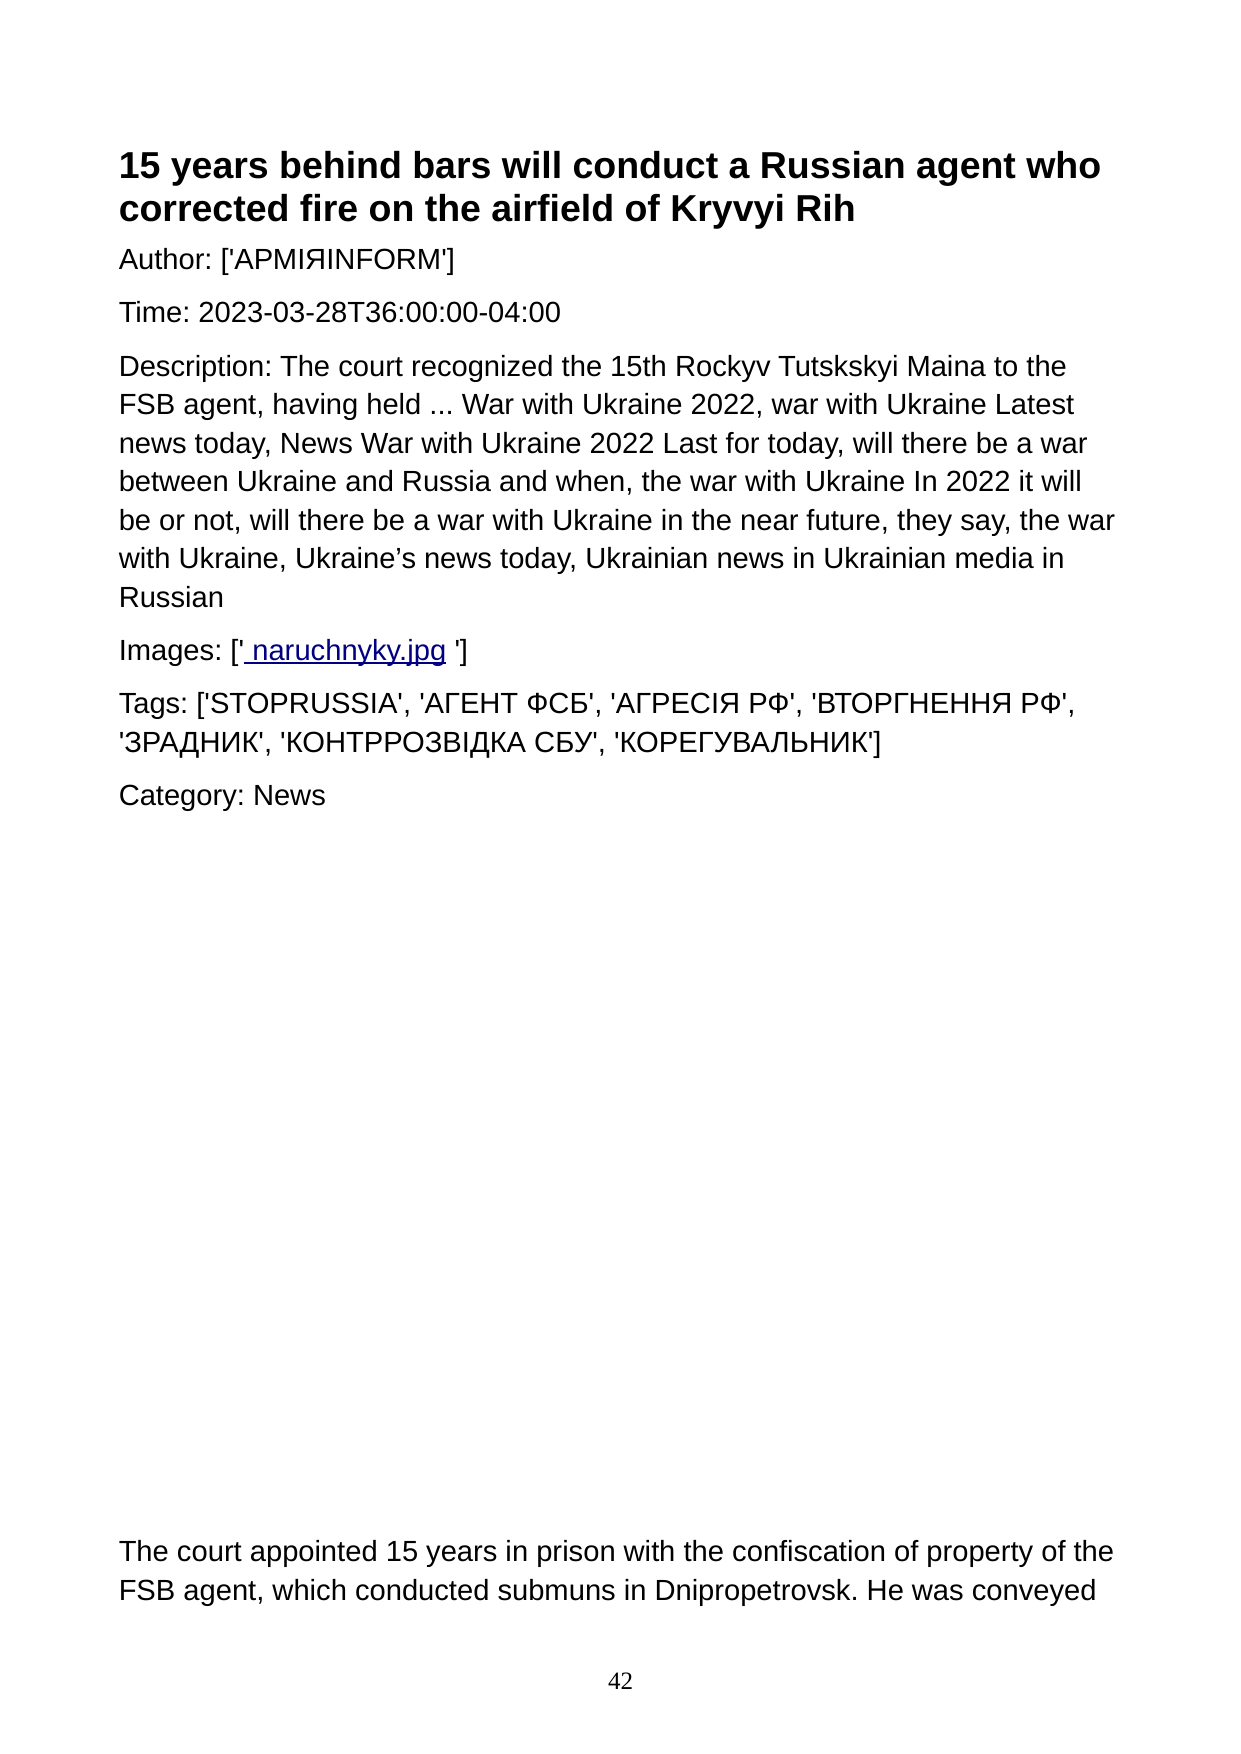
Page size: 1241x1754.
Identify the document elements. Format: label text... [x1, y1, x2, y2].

text Description: The court recognized the 15th Rockyv Tutskskyi Maina to the FSB agent, having held ... War with Ukraine 2022, war with Ukraine Latest news today, News War with Ukraine 2022 Last for today, will there be a war between Ukraine and Russia and when, the war with Ukraine In 2022 it will be or not, will there be a war with Ukraine in the near future, they say, the war with Ukraine, Ukraine’s news today, Ukrainian news in Ukrainian media in Russian [118, 348, 1122, 613]
text The court appointed 15 years in prison with the confiscation of property of the FSB agent, which conducted submuns in Dnipropetrovsk. He was conveyed [118, 831, 1122, 1606]
text Images: [' naruchnyky.jpg '] [118, 633, 1122, 666]
text Time: 2023-03-28T36:00:00-04:00 [118, 295, 1122, 329]
text Category: News [118, 778, 1122, 811]
subtitle 15 years behind bars will conduct a Russian agent who corrected fire on the airfield of Kryvyi Rih [118, 143, 1122, 230]
text Author: ['АРМІЯINFORM'] [118, 242, 1122, 276]
text Tags: ['STOPRUSSIA', 'АГЕНТ ФСБ', 'АГРЕСІЯ РФ', 'ВТОРГНЕННЯ РФ', 'ЗРАДНИК', 'КОНТРРОЗВІДКА СБУ', 'КОРЕГУВАЛЬНИК'] [118, 686, 1122, 758]
